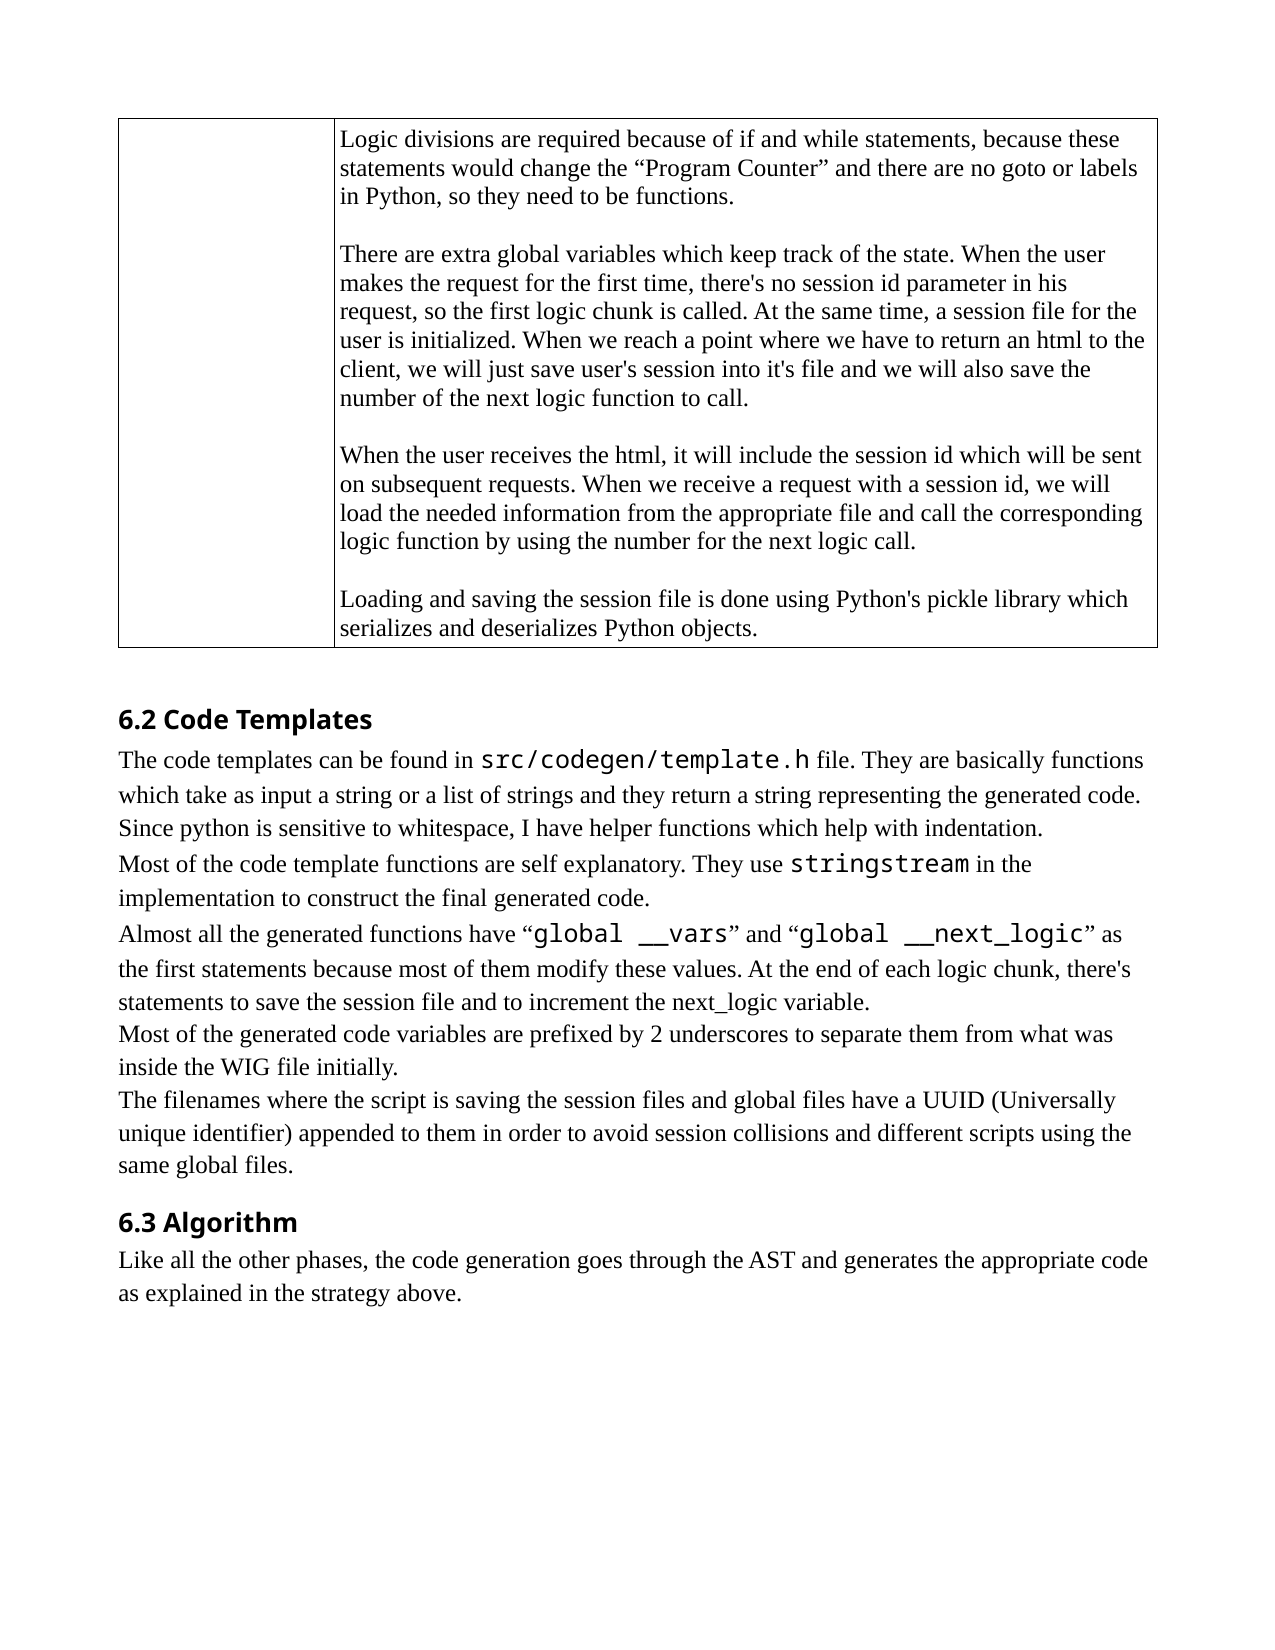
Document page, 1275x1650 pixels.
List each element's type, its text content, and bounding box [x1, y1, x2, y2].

text Like all the other phases, the code generation goes through the AST and generates the appropriate code as explained in the strategy above. [118, 1245, 1157, 1307]
text The code templates can be found in src/codegen/template.h file. They are basically functions which take as input a string or a list of strings and they return a string representing the generated code. Since python is sensitive to whitespace, I have helper functions which help with indentation. [118, 742, 1157, 841]
text The filenames where the script is saving the session files and global files have a UUID (Universally unique identifier) appended to them in order to avoid session collisions and different scripts using the same global files. [118, 1085, 1157, 1179]
text Most of the generated code variables are prefixed by 2 underscores to separate them from what was inside the WIG file initially. [118, 1019, 1157, 1081]
subtitle 6.2 Code Templates [118, 701, 1157, 737]
table_cell Logic divisions are required because of if and while statements, because these statements would change the “Program Counter” and there are no goto or labels in Python, so they need to be functions. There are extra global variables which keep track of the state. When the user makes the request for the first time, there's no session id parameter in his request, so the first logic chunk is called. At the same time, a session file for the user is initialized. When we reach a point where we have to return an html to the client, we will just save user's session into it's file and we will also save the number of the next logic function to call. When the user receives the html, it will include the session id which will be sent on subsequent requests. When we receive a request with a session id, we will load the needed information from the appropriate file and call the corresponding logic function by using the number for the next logic call. Loading and saving the session file is done using Python's pickle library which serializes and deserializes Python objects. [335, 119, 1157, 647]
subtitle 6.3 Algorithm [118, 1204, 1157, 1240]
text Almost all the generated functions have “global __vars” and “global __next_logic” as the first statements because most of them modify these values. At the end of each logic chunk, there's statements to save the session file and to increment the next_logic variable. [118, 916, 1157, 1016]
table_cell [119, 119, 334, 647]
text Most of the code template functions are self explanatory. They use stringstream in the implementation to construct the final generated code. [118, 845, 1157, 912]
